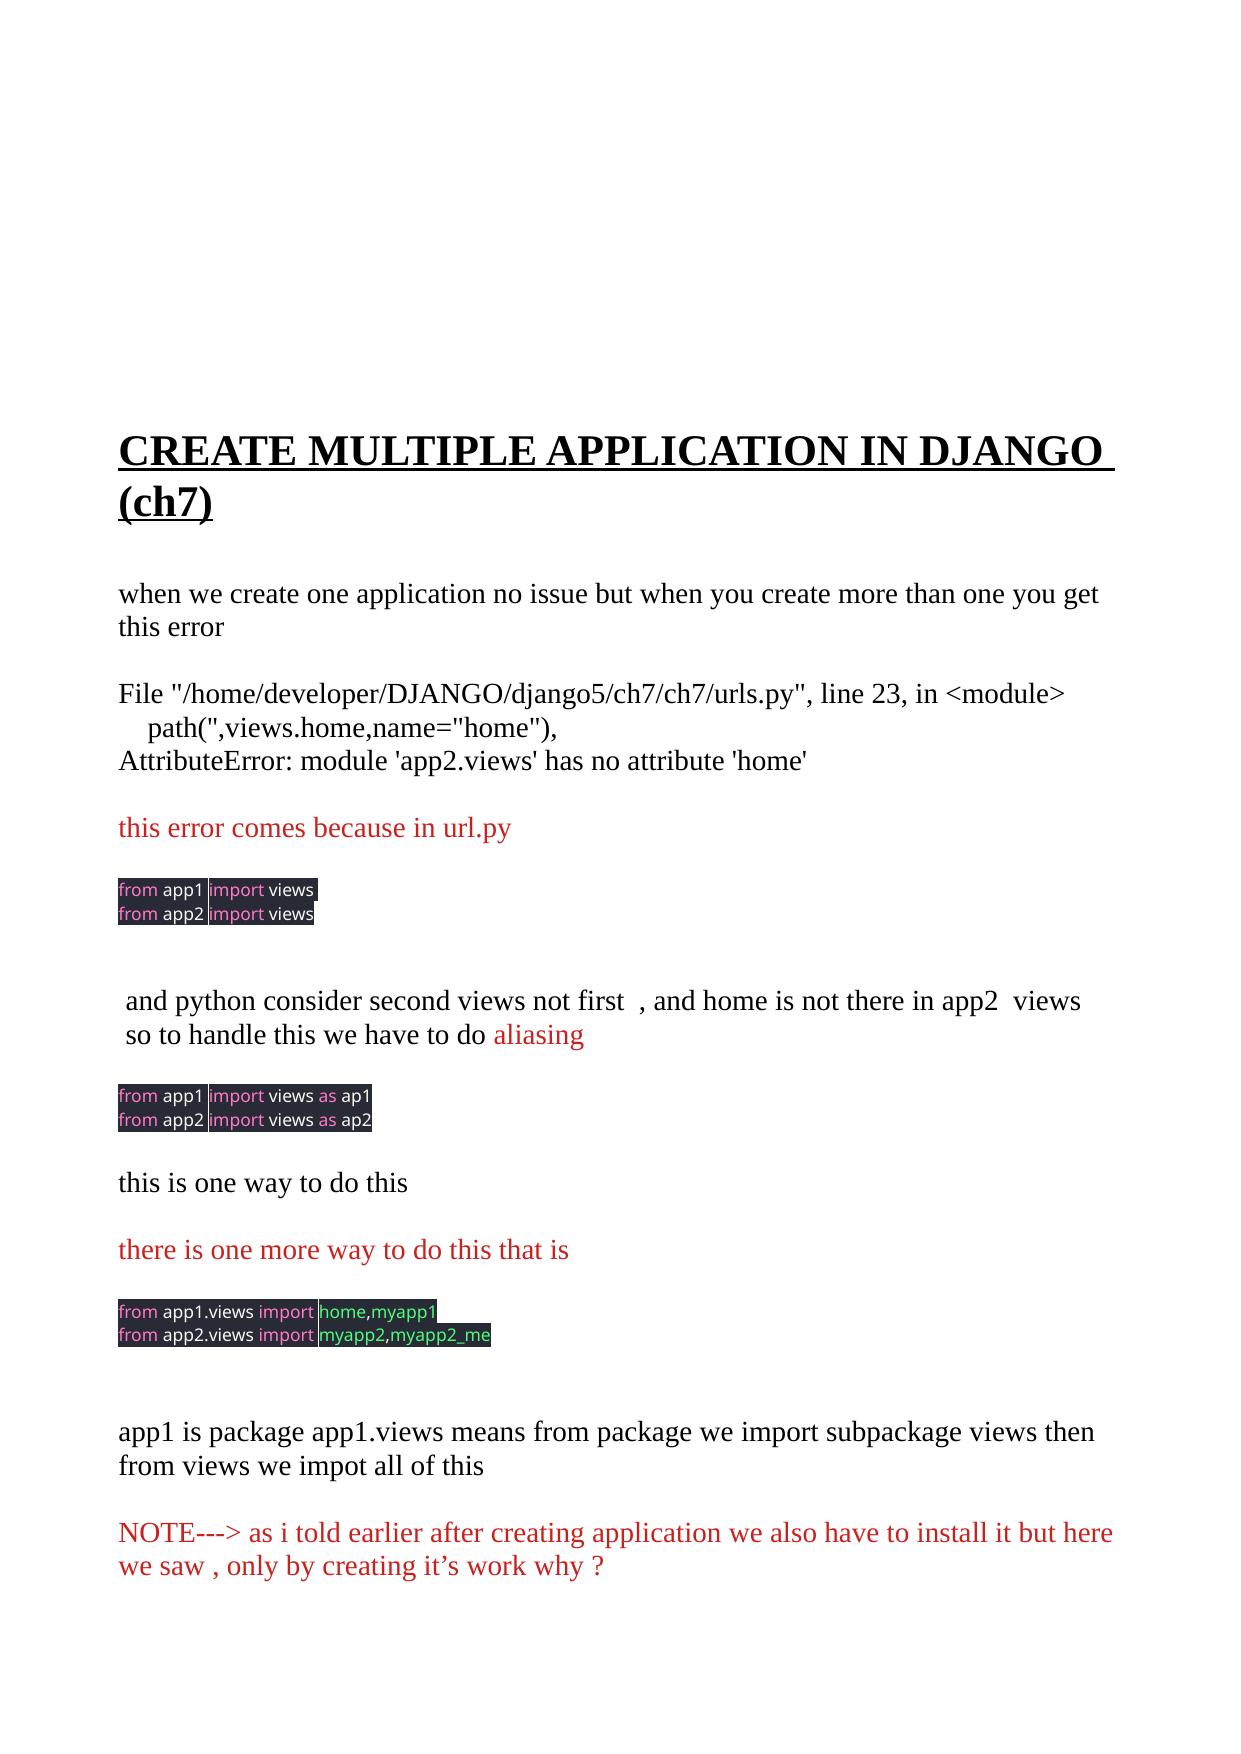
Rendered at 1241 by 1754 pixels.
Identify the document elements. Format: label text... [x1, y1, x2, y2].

text path('',views.home,name="home"), [118, 710, 1122, 743]
text there is one more way to do this that is [118, 1232, 1122, 1266]
text from app2.views import myapp2,myapp2_me [118, 1323, 1122, 1347]
text and python consider second views not first , and home is not there in app2 views [118, 983, 1122, 1017]
text from app1 import views as ap1 [118, 1084, 1122, 1108]
text app1 is package app1.views means from package we import subpackage views then from views we impot all of this [118, 1414, 1122, 1481]
text when we create one application no issue but when you create more than one you get this error [118, 576, 1122, 643]
text so to handle this we have to do aliasing [118, 1017, 1122, 1050]
text from app1.views import home,myapp1 [118, 1299, 1122, 1323]
text this is one way to do this [118, 1165, 1122, 1199]
text CREATE MULTIPLE APPLICATION IN DJANGO (ch7) [118, 425, 1122, 525]
text File "/home/developer/DJANGO/django5/ch7/ch7/urls.py", line 23, in <module> [118, 676, 1122, 710]
text this error comes because in url.py [118, 811, 1122, 844]
text from app2 import views as ap2 [118, 1108, 1122, 1132]
text NOTE---> as i told earlier after creating application we also have to install it but here we saw , only by creating it’s work why ? [118, 1515, 1122, 1582]
text from app1 import views [118, 878, 1122, 901]
text from app2 import views [118, 901, 1122, 925]
text AttributeError: module 'app2.views' has no attribute 'home' [118, 743, 1122, 777]
